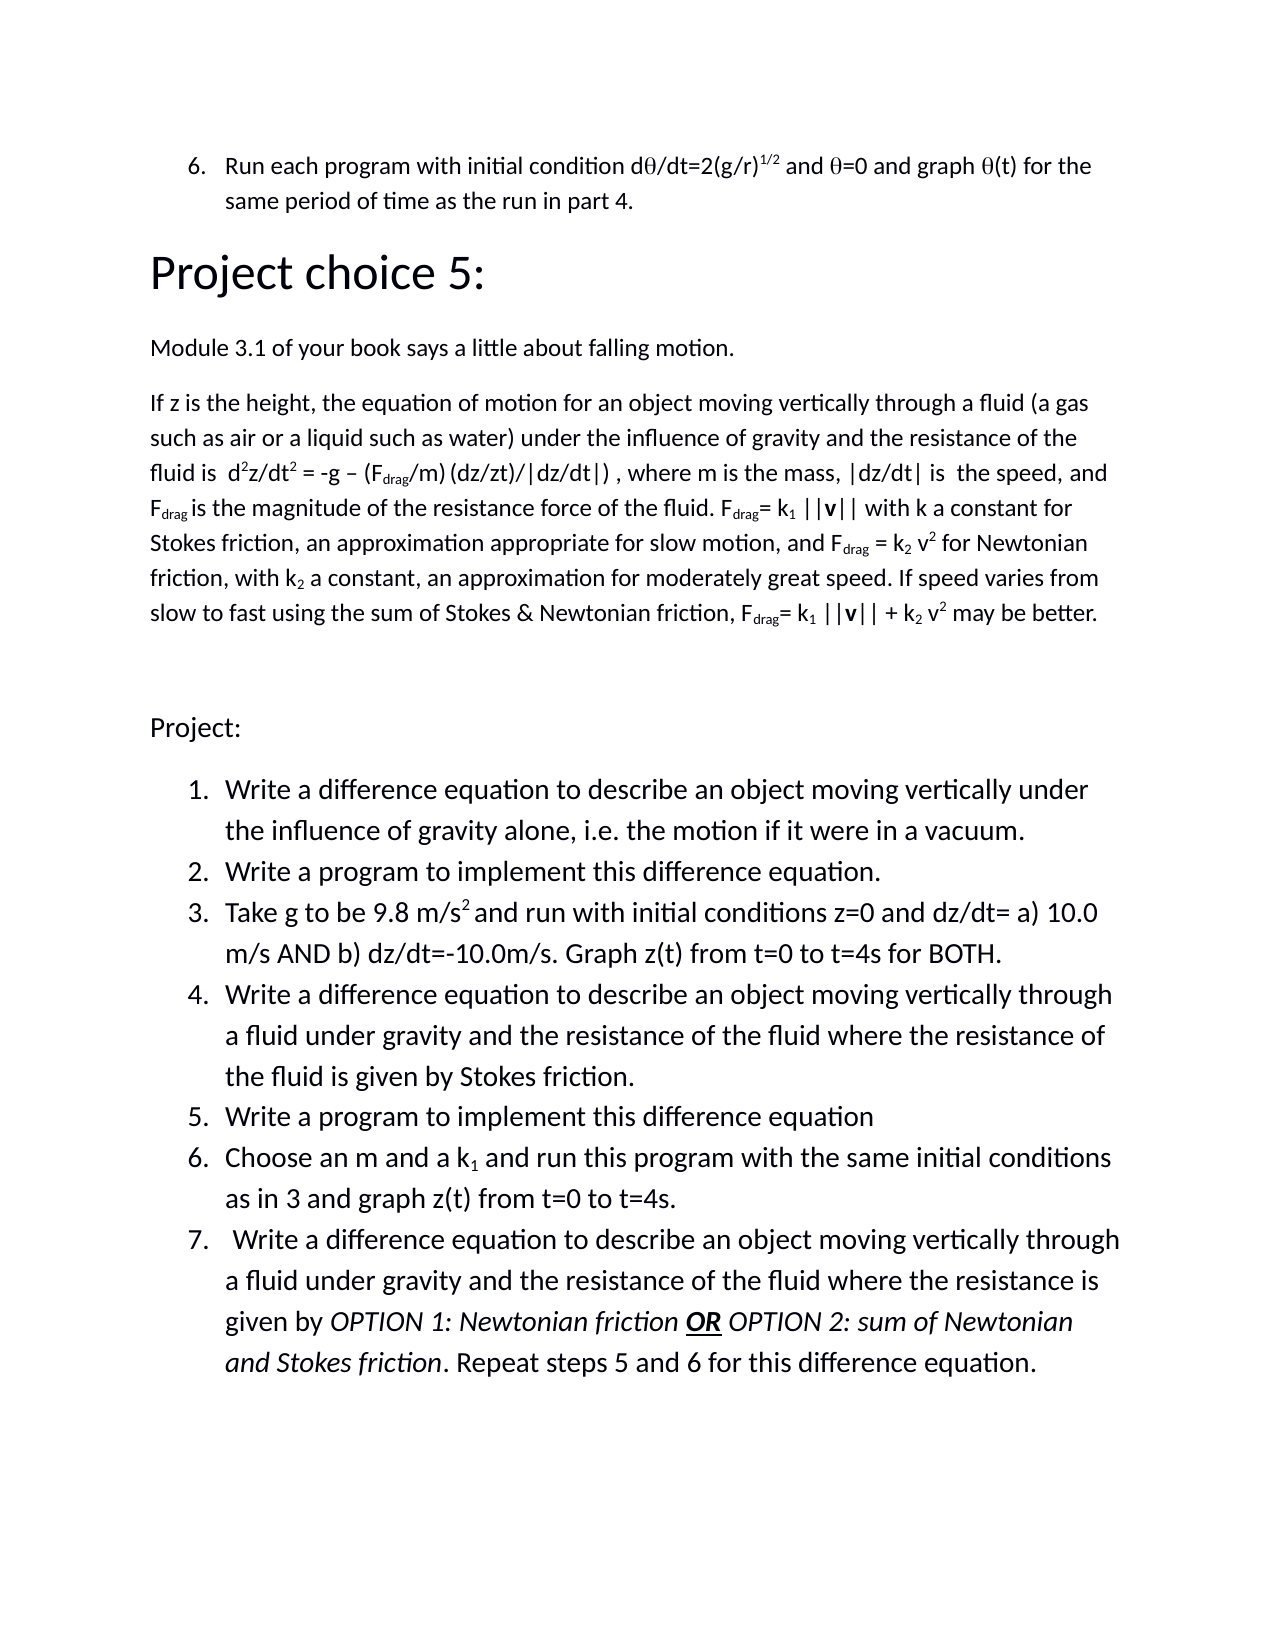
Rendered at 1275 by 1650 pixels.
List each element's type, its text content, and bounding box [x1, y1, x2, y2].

list Write a program to implement this difference equation. [187, 853, 1125, 888]
list Run each program with initial condition d/dt=2(g/r)1/2 and =0 and graph (t) for the same period of time as the run in part 4. [187, 150, 1125, 216]
list Write a program to implement this difference equation [187, 1098, 1125, 1134]
text If z is the height, the equation of motion for an object moving vertically through a fluid (a gas such as air or a liquid such as water) under the influence of gravity and the resistance of the fluid is d2z/dt2 = -g – (Fdrag/m) (dz/zt)/|dz/dt|) , where m is the mass, |dz/dt| is the speed, and Fdrag is the magnitude of the resistance force of the fluid. Fdrag= k1 ||v|| with k a constant for Stokes friction, an approximation appropriate for slow motion, and Fdrag = k2 v2 for Newtonian friction, with k2 a constant, an approximation for moderately great speed. If speed varies from slow to fast using the sum of Stokes & Newtonian friction, Fdrag= k1 ||v|| + k2 v2 may be better. [150, 388, 1125, 628]
list Take g to be 9.8 m/s2 and run with initial conditions z=0 and dz/dt= a) 10.0 m/s AND b) dz/dt=-10.0m/s. Graph z(t) from t=0 to t=4s for BOTH. [187, 894, 1125, 970]
text Module 3.1 of your book says a little about falling motion. [150, 332, 1125, 362]
text Project choice 5: [150, 241, 1125, 302]
list Write a difference equation to describe an object moving vertically under the influence of gravity alone, i.e. the motion if it were in a vacuum. [187, 771, 1125, 848]
list Write a difference equation to describe an object moving vertically through a fluid under gravity and the resistance of the fluid where the resistance of the fluid is given by Stokes friction. [187, 976, 1125, 1093]
text Project: [150, 709, 1125, 745]
list Choose an m and a k1 and run this program with the same initial conditions as in 3 and graph z(t) from t=0 to t=4s. [187, 1139, 1125, 1216]
list Write a difference equation to describe an object moving vertically through a fluid under gravity and the resistance of the fluid where the resistance is given by OPTION 1: Newtonian friction OR OPTION 2: sum of Newtonian and Stokes friction. Repeat steps 5 and 6 for this difference equation. [187, 1221, 1125, 1380]
